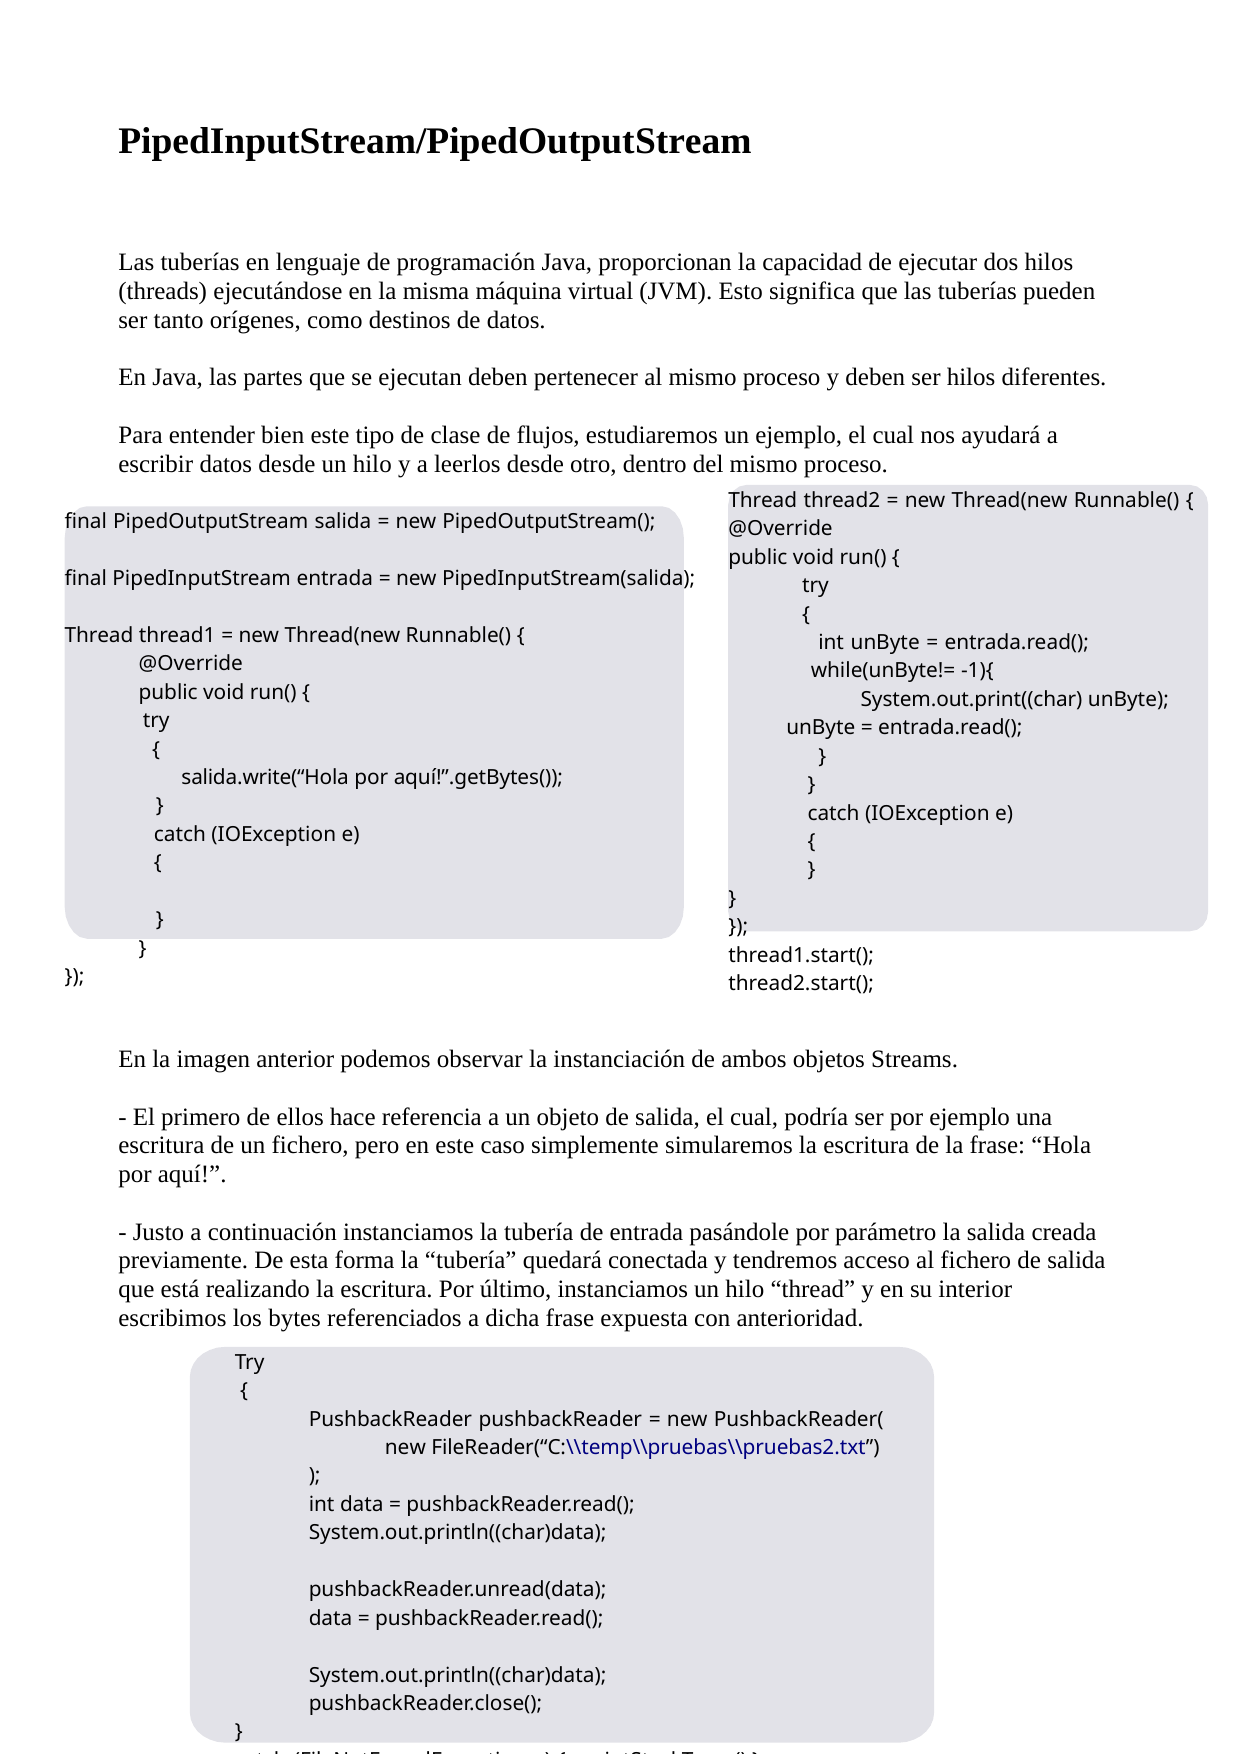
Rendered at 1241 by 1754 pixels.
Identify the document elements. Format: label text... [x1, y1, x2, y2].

text En Java, las partes que se ejecutan deben pertenecer al mismo proceso y deben ser hilos diferentes. [118, 362, 1122, 391]
text En la imagen anterior podemos observar la instanciación de ambos objetos Streams. [118, 1044, 1122, 1073]
text Las tuberías en lenguaje de programación Java, proporcionan la capacidad de ejecutar dos hilos (threads) ejecutándose en la misma máquina virtual (JVM). Esto significa que las tuberías pueden ser tanto orígenes, como destinos de datos. [118, 247, 1122, 334]
text - El primero de ellos hace referencia a un objeto de salida, el cual, podría ser por ejemplo una escritura de un fichero, pero en este caso simplemente simularemos la escritura de la frase: “Hola por aquí!”. [118, 1102, 1122, 1188]
text PipedInputStream/PipedOutputStream [118, 118, 1122, 161]
text - Justo a continuación instanciamos la tubería de entrada pasándole por parámetro la salida creada previamente. De esta forma la “tubería” quedará conectada y tendremos acceso al fichero de salida que está realizando la escritura. Por último, instanciamos un hilo “thread” y en su interior escribimos los bytes referenciados a dicha frase expuesta con anterioridad. [118, 1217, 1122, 1332]
text Para entender bien este tipo de clase de flujos, estudiaremos un ejemplo, el cual nos ayudará a escribir datos desde un hilo y a leerlos desde otro, dentro del mismo proceso. [118, 420, 1122, 477]
